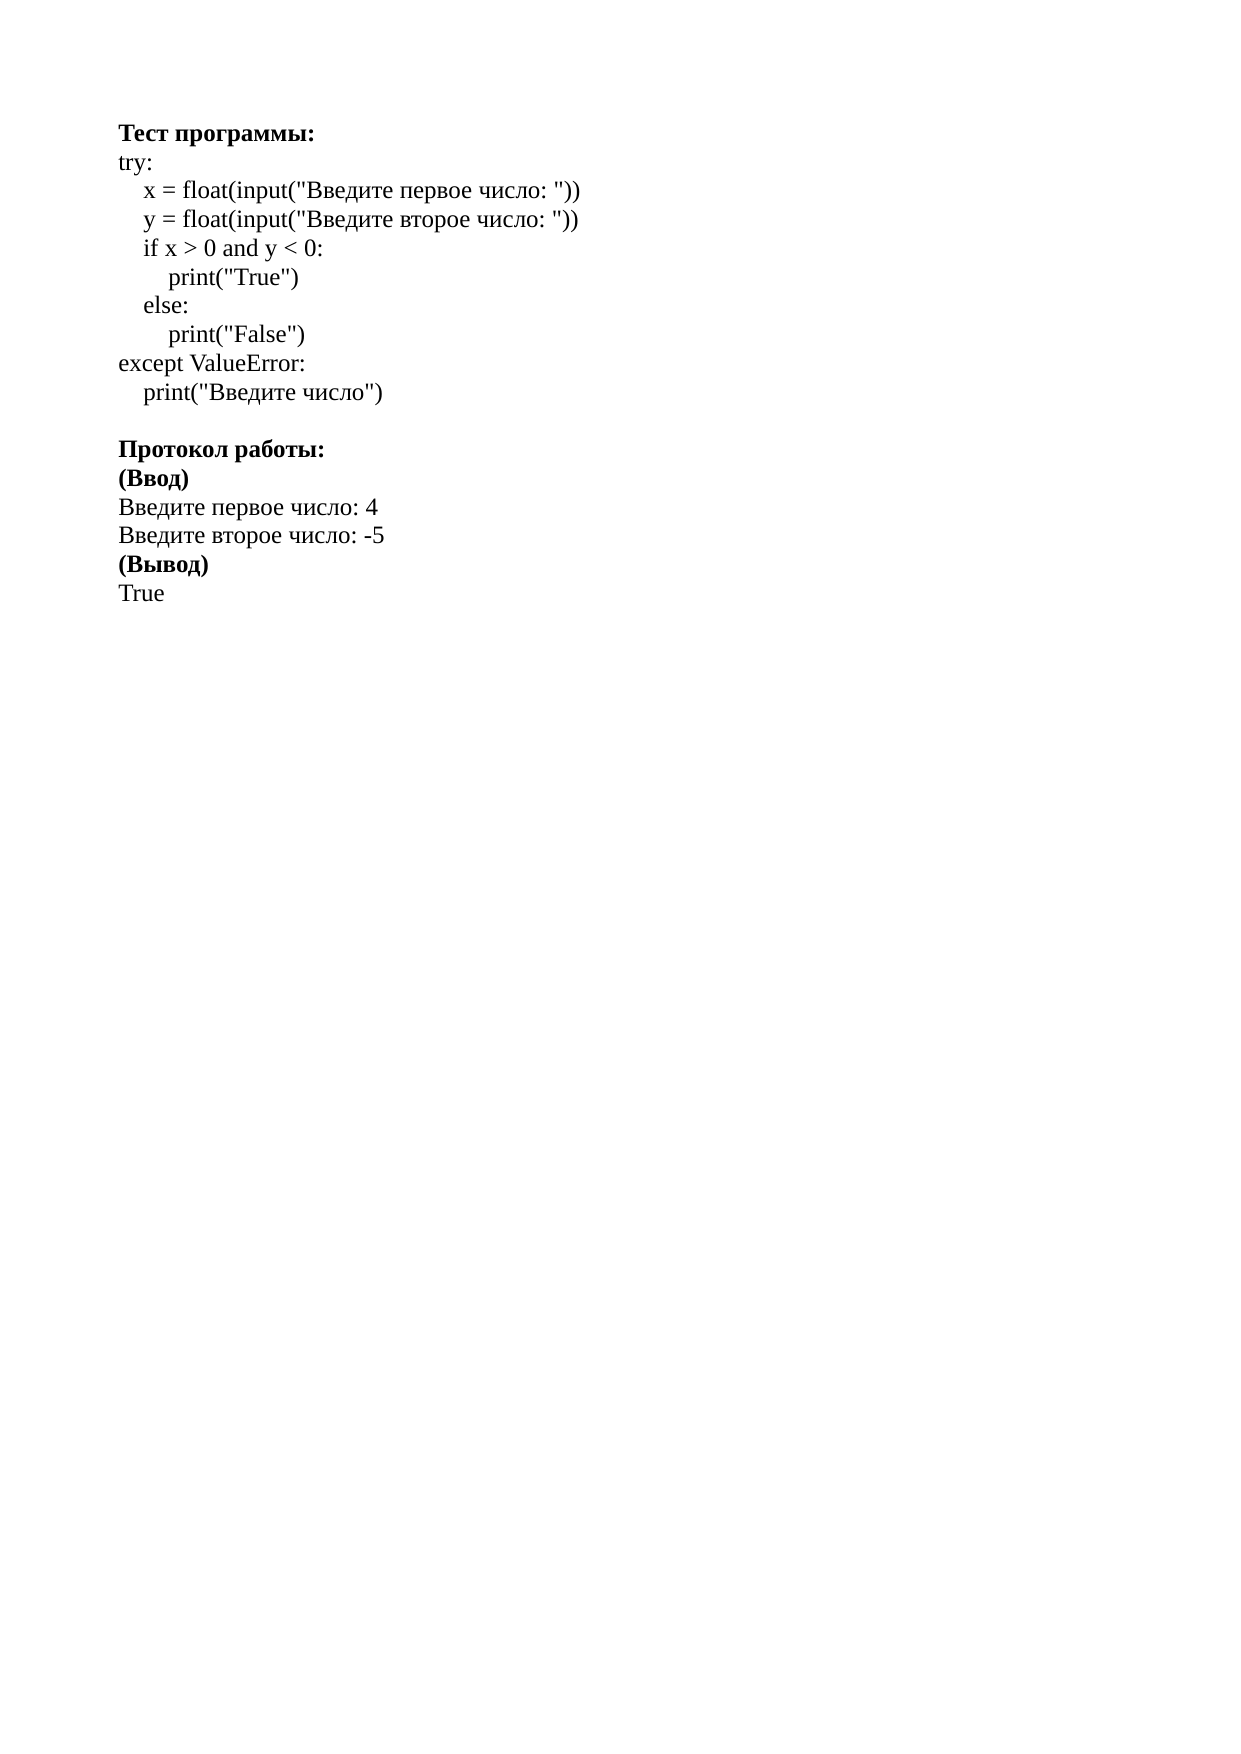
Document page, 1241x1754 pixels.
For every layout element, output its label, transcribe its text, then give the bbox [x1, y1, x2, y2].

text Тест программы: [118, 118, 1122, 147]
text (Вывод) [118, 549, 1122, 578]
text True [118, 578, 1122, 607]
text Введите второе число: -5 [118, 521, 1122, 549]
text (Ввод) [118, 463, 1122, 492]
text x = float(input("Введите первое число: ")) [118, 176, 1122, 204]
text if x > 0 and y < 0: [118, 233, 1122, 262]
text except ValueError: [118, 348, 1122, 377]
text Введите первое число: 4 [118, 492, 1122, 521]
text print("Введите число") [118, 377, 1122, 406]
text y = float(input("Введите второе число: ")) [118, 204, 1122, 233]
text try: [118, 147, 1122, 176]
text print("False") [118, 319, 1122, 348]
text Протокол работы: [118, 434, 1122, 463]
text else: [118, 291, 1122, 319]
text print("True") [118, 262, 1122, 291]
